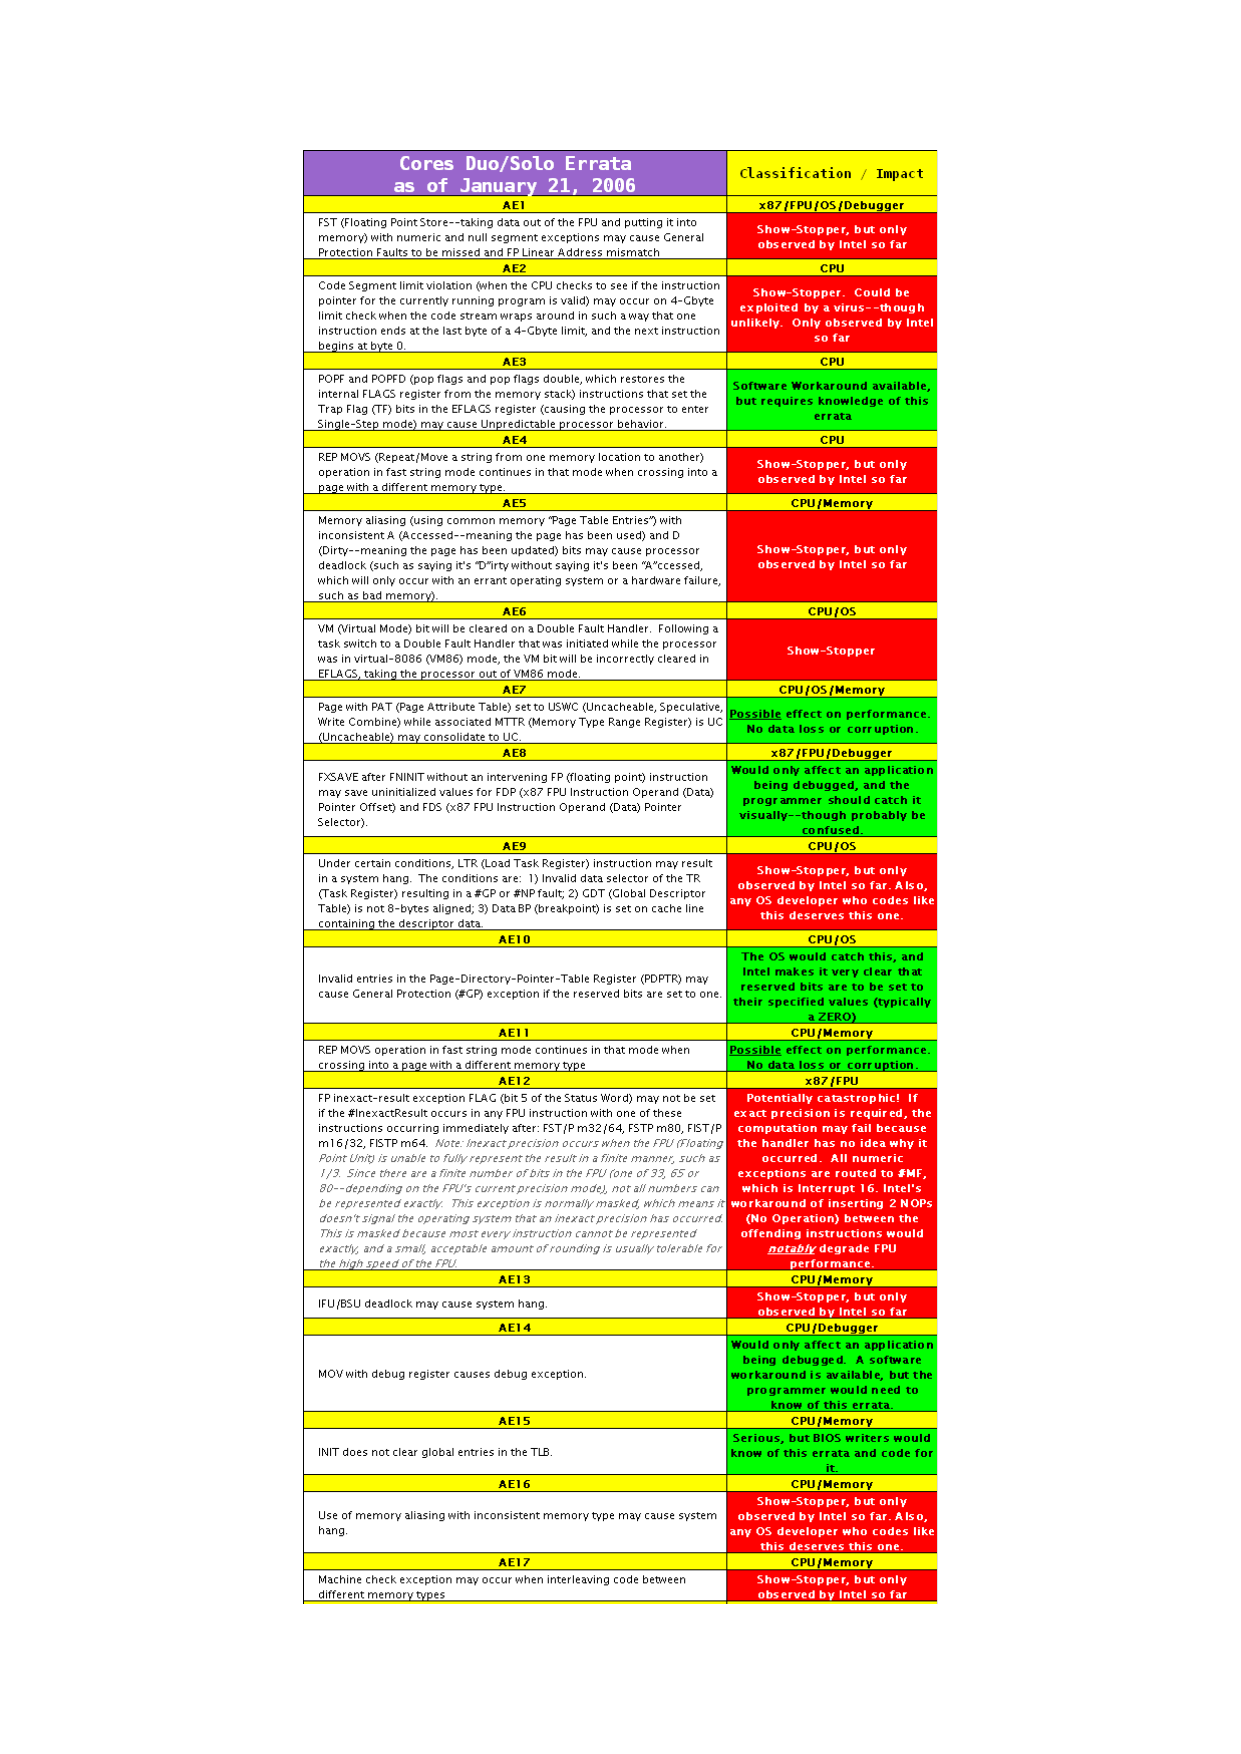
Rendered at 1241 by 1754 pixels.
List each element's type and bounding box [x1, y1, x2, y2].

picture [303, 150, 938, 1604]
